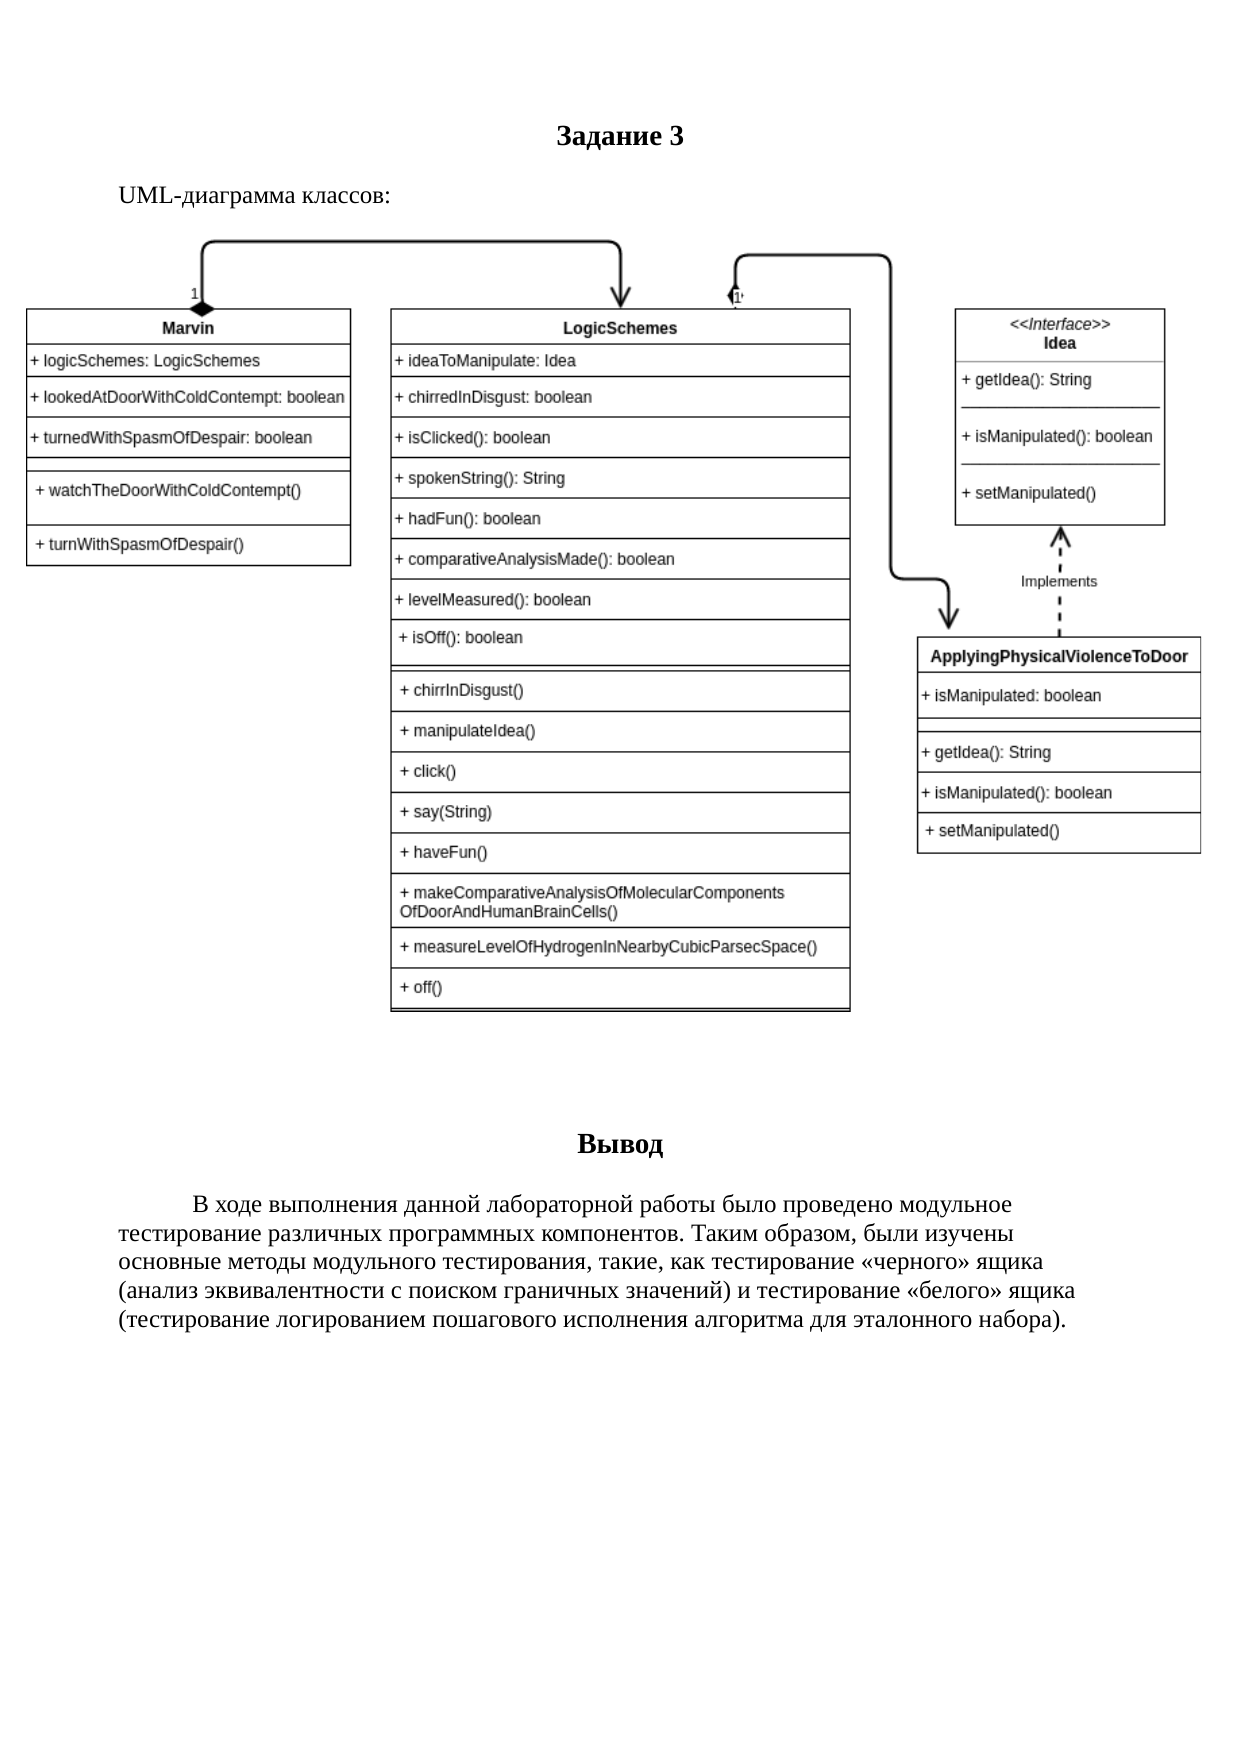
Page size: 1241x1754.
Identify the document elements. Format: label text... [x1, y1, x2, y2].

text В ходе выполнения данной лабораторной работы было проведено модульное тестирование различных программных компонентов. Таким образом, были изучены основные методы модульного тестирования, такие, как тестирование «черного» ящика (анализ эквивалентности с поиском граничных значений) и тестирование «белого» ящика (тестирование логированием пошагового исполнения алгоритма для эталонного набора). [118, 1189, 1122, 1333]
text UML-диаграмма классов: [118, 180, 1122, 209]
text Задание 3 [118, 118, 1122, 152]
text Вывод [118, 1127, 1122, 1160]
